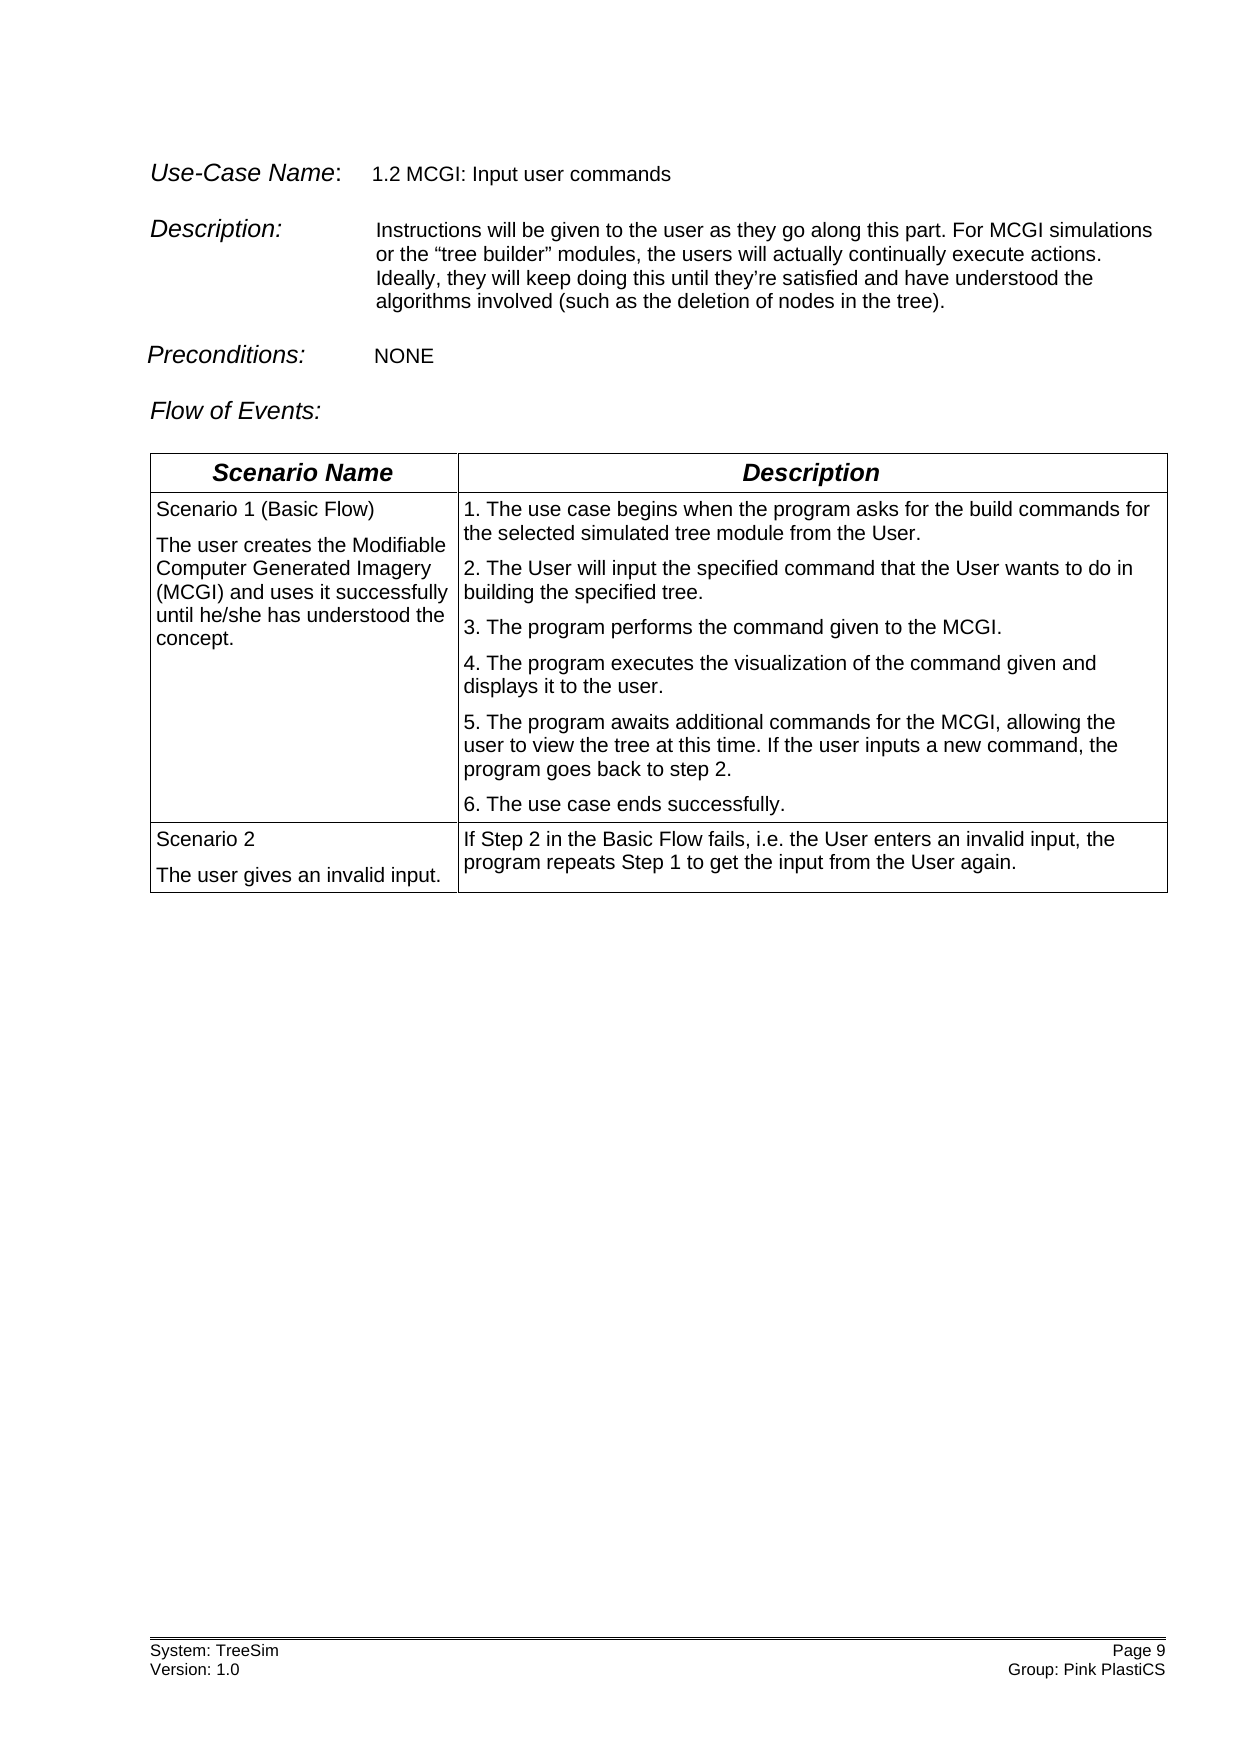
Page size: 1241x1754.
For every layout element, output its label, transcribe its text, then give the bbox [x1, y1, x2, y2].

text Flow of Events: [150, 397, 1166, 425]
table_cell Scenario 2 The user gives an invalid input. [151, 823, 457, 892]
text Preconditions: NONE [147, 341, 1166, 369]
text Description: Instructions will be given to the user as they go along this part. For MCGI simulations or the “tree builder” modules, the users will actually continually execute actions. Ideally, they will keep doing this until they’re satisfied and have understood the algorithms involved (such as the deletion of nodes in the tree). [150, 215, 1166, 313]
table_header Description [459, 454, 1167, 492]
table_header Scenario Name [151, 454, 457, 492]
table_cell If Step 2 in the Basic Flow fails, i.e. the User enters an invalid input, the program repeats Step 1 to get the input from the User again. [459, 823, 1167, 892]
text Use-Case Name: 1.2 MCGI: Input user commands [150, 159, 1166, 187]
table_cell 1. The use case begins when the program asks for the build commands for the selected simulated tree module from the User. 2. The User will input the specified command that the User wants to do in building the specified tree. 3. The program performs the command given to the MCGI. 4. The program executes the visualization of the command given and displays it to the user. 5. The program awaits additional commands for the MCGI, allowing the user to view the tree at this time. If the user inputs a new command, the program goes back to step 2. 6. The use case ends successfully. [459, 493, 1167, 822]
table_cell Scenario 1 (Basic Flow) The user creates the Modifiable Computer Generated Imagery (MCGI) and uses it successfully until he/she has understood the concept. [151, 493, 457, 822]
